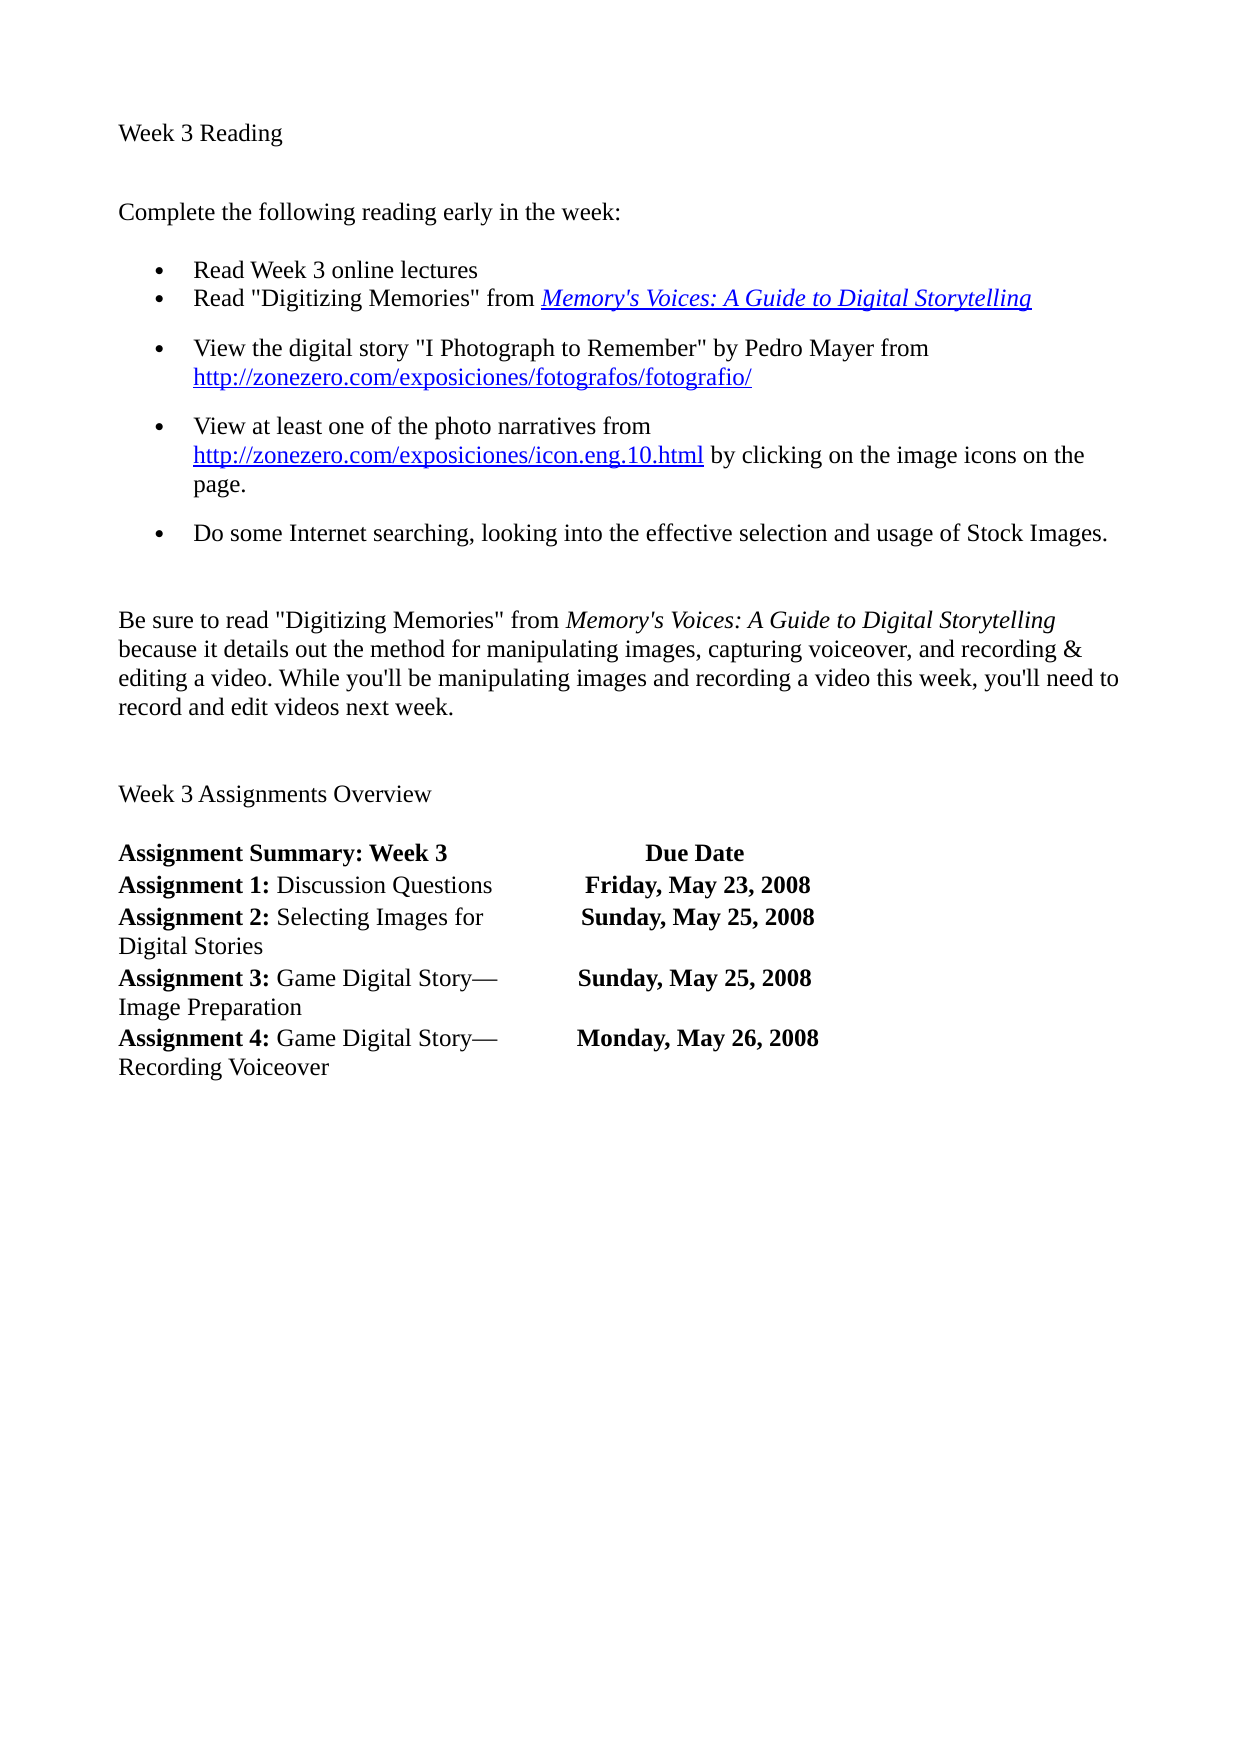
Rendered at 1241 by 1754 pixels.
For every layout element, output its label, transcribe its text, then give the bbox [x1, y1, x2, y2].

list Read Week 3 online lectures [156, 255, 1122, 283]
table_cell Sunday, May 25, 2008 [543, 901, 852, 961]
table_cell Assignment 2: Selecting Images for Digital Stories [117, 901, 543, 961]
list View at least one of the photo narratives from http://zonezero.com/exposiciones/icon.eng.10.html by clicking on the image icons on the page. [156, 411, 1122, 498]
list Read "Digitizing Memories" from Memory's Voices: A Guide to Digital Storytelling [156, 283, 1122, 312]
text Week 3 Assignments Overview [118, 779, 1122, 808]
text Week 3 Reading [118, 118, 1122, 147]
table_cell Assignment 1: Discussion Questions [117, 869, 543, 901]
table_header Assignment Summary: Week 3 [117, 837, 543, 869]
table_cell Assignment 4: Game Digital Story—Recording Voiceover [117, 1022, 543, 1082]
table_header Due Date [543, 837, 852, 869]
table_cell Friday, May 23, 2008 [543, 869, 852, 901]
list View the digital story "I Photograph to Remember" by Pedro Mayer from http://zonezero.com/exposiciones/fotografos/fotografio/ [156, 333, 1122, 391]
text Complete the following reading early in the week: [118, 197, 1122, 226]
list Do some Internet searching, looking into the effective selection and usage of Stock Images. [156, 518, 1122, 547]
table_cell Monday, May 26, 2008 [543, 1022, 852, 1082]
text Be sure to read "Digitizing Memories" from Memory's Voices: A Guide to Digital Storytelling because it details out the method for manipulating images, capturing voiceover, and recording & editing a video. While you'll be manipulating images and recording a video this week, you'll need to record and edit videos next week. [118, 606, 1122, 721]
table_cell Assignment 3: Game Digital Story—Image Preparation [117, 961, 543, 1022]
table_cell Sunday, May 25, 2008 [543, 961, 852, 1022]
